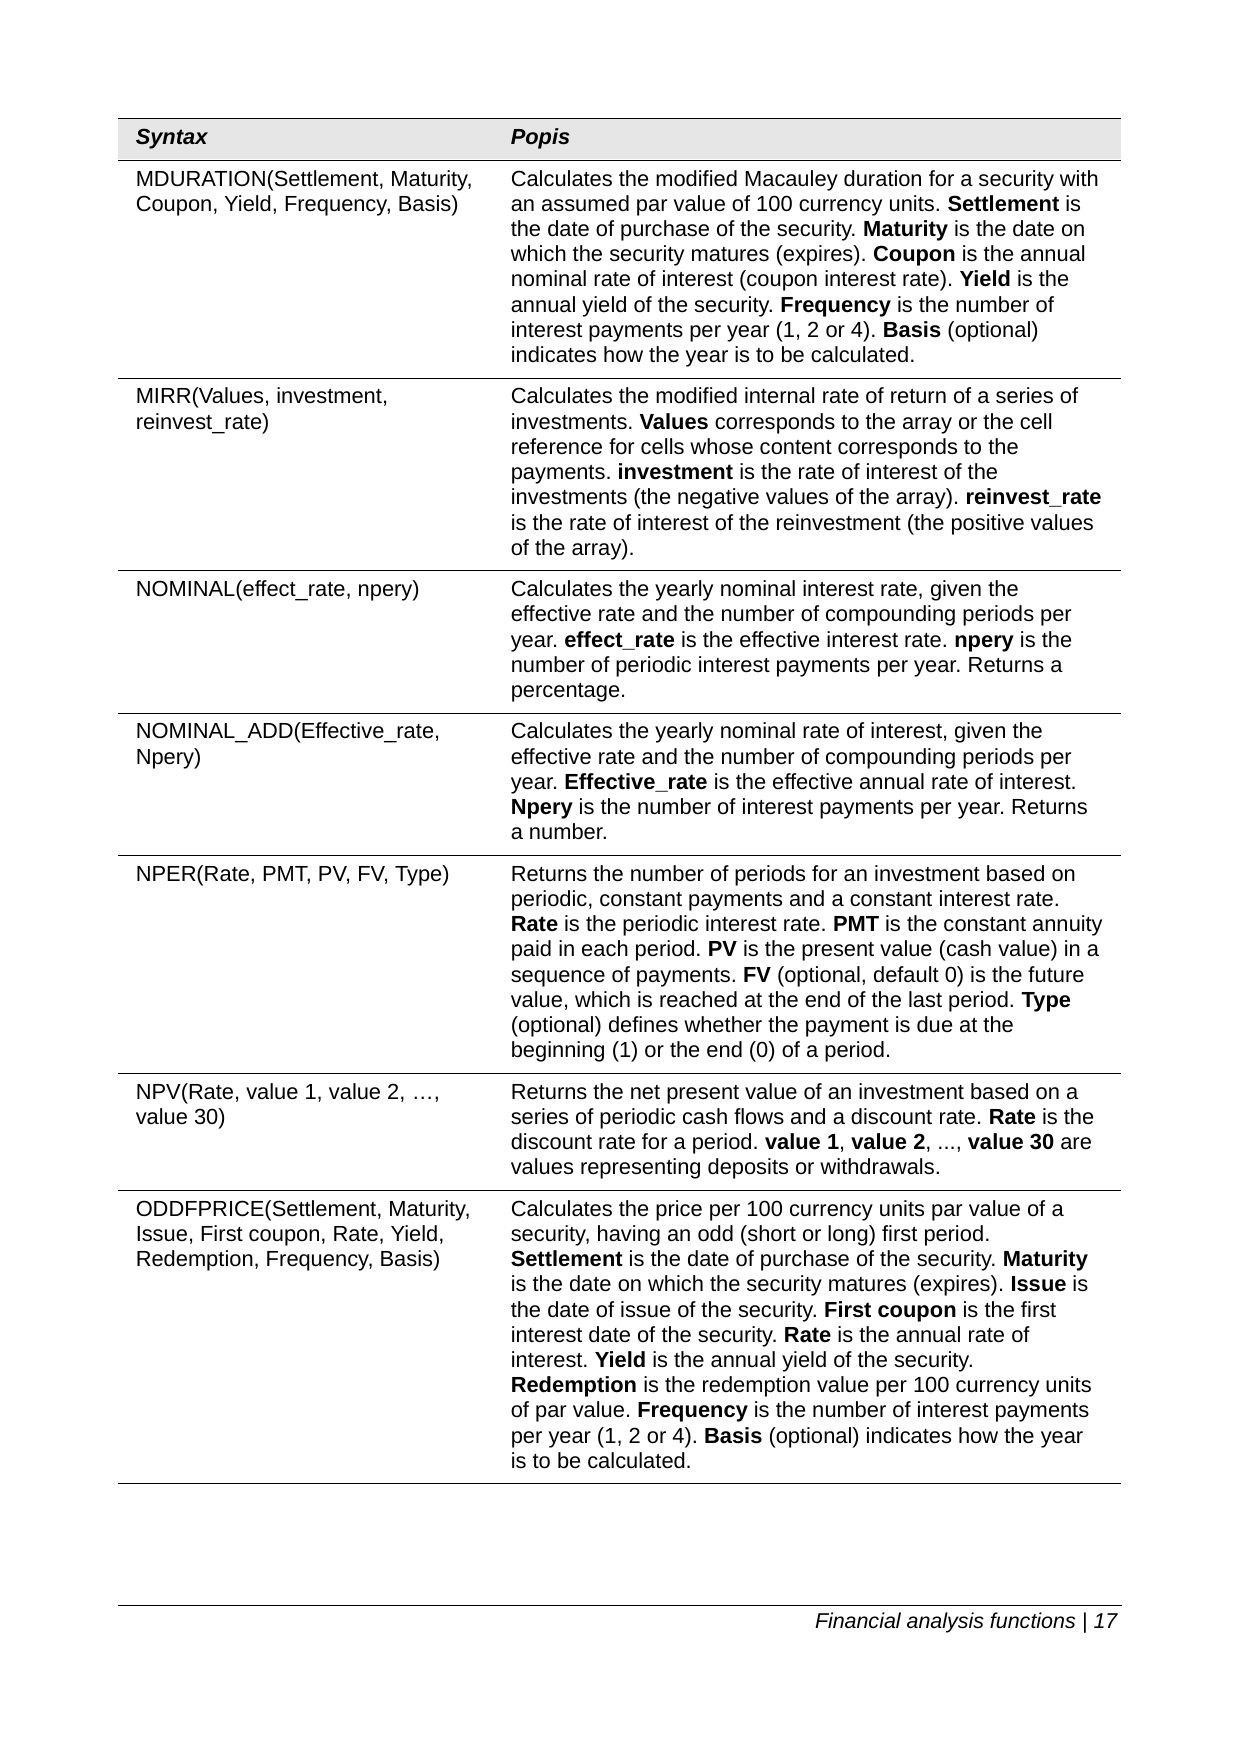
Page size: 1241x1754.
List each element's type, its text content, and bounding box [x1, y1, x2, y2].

table_cell NOMINAL_ADD(Effective_rate, Npery) [118, 714, 493, 855]
table_cell MDURATION(Settlement, Maturity, Coupon, Yield, Frequency, Basis) [118, 161, 493, 377]
table_cell NOMINAL(effect_rate, npery) [118, 571, 493, 712]
table_header Syntax [118, 119, 493, 159]
table_cell Calculates the modified internal rate of return of a series of investments. Values corresponds to the array or the cell reference for cells whose content corresponds to the payments. investment is the rate of interest of the investments (the negative values of the array). reinvest_rate is the rate of interest of the reinvestment (the positive values of the array). [493, 379, 1121, 570]
table_cell ODDFPRICE(Settlement, Maturity, Issue, First coupon, Rate, Yield, Redemption, Frequency, Basis) [118, 1191, 493, 1483]
table_cell Calculates the yearly nominal interest rate, given the effective rate and the number of compounding periods per year. effect_rate is the effective interest rate. npery is the number of periodic interest payments per year. Returns a percentage. [493, 571, 1121, 712]
table_cell Calculates the price per 100 currency units par value of a security, having an odd (short or long) first period. Settlement is the date of purchase of the security. Maturity is the date on which the security matures (expires). Issue is the date of issue of the security. First coupon is the first interest date of the security. Rate is the annual rate of interest. Yield is the annual yield of the security. Redemption is the redemption value per 100 currency units of par value. Frequency is the number of interest payments per year (1, 2 or 4). Basis (optional) indicates how the year is to be calculated. [493, 1191, 1121, 1483]
table_cell MIRR(Values, investment, reinvest_rate) [118, 379, 493, 570]
table_cell Returns the number of periods for an investment based on periodic, constant payments and a constant interest rate. Rate is the periodic interest rate. PMT is the constant annuity paid in each period. PV is the present value (cash value) in a sequence of payments. FV (optional, default 0) is the future value, which is reached at the end of the last period. Type (optional) defines whether the payment is due at the beginning (1) or the end (0) of a period. [493, 856, 1121, 1073]
table_cell Calculates the yearly nominal rate of interest, given the effective rate and the number of compounding periods per year. Effective_rate is the effective annual rate of interest. Npery is the number of interest payments per year. Returns a number. [493, 714, 1121, 855]
table_cell NPER(Rate, PMT, PV, FV, Type) [118, 856, 493, 1073]
table_cell NPV(Rate, value 1, value 2, …, value 30) [118, 1074, 493, 1190]
table_header Popis [493, 119, 1121, 159]
table_cell Calculates the modified Macauley duration for a security with an assumed par value of 100 currency units. Settlement is the date of purchase of the security. Maturity is the date on which the security matures (expires). Coupon is the annual nominal rate of interest (coupon interest rate). Yield is the annual yield of the security. Frequency is the number of interest payments per year (1, 2 or 4). Basis (optional) indicates how the year is to be calculated. [493, 161, 1121, 377]
table_cell Returns the net present value of an investment based on a series of periodic cash flows and a discount rate. Rate is the discount rate for a period. value 1, value 2, ..., value 30 are values representing deposits or withdrawals. [493, 1074, 1121, 1190]
